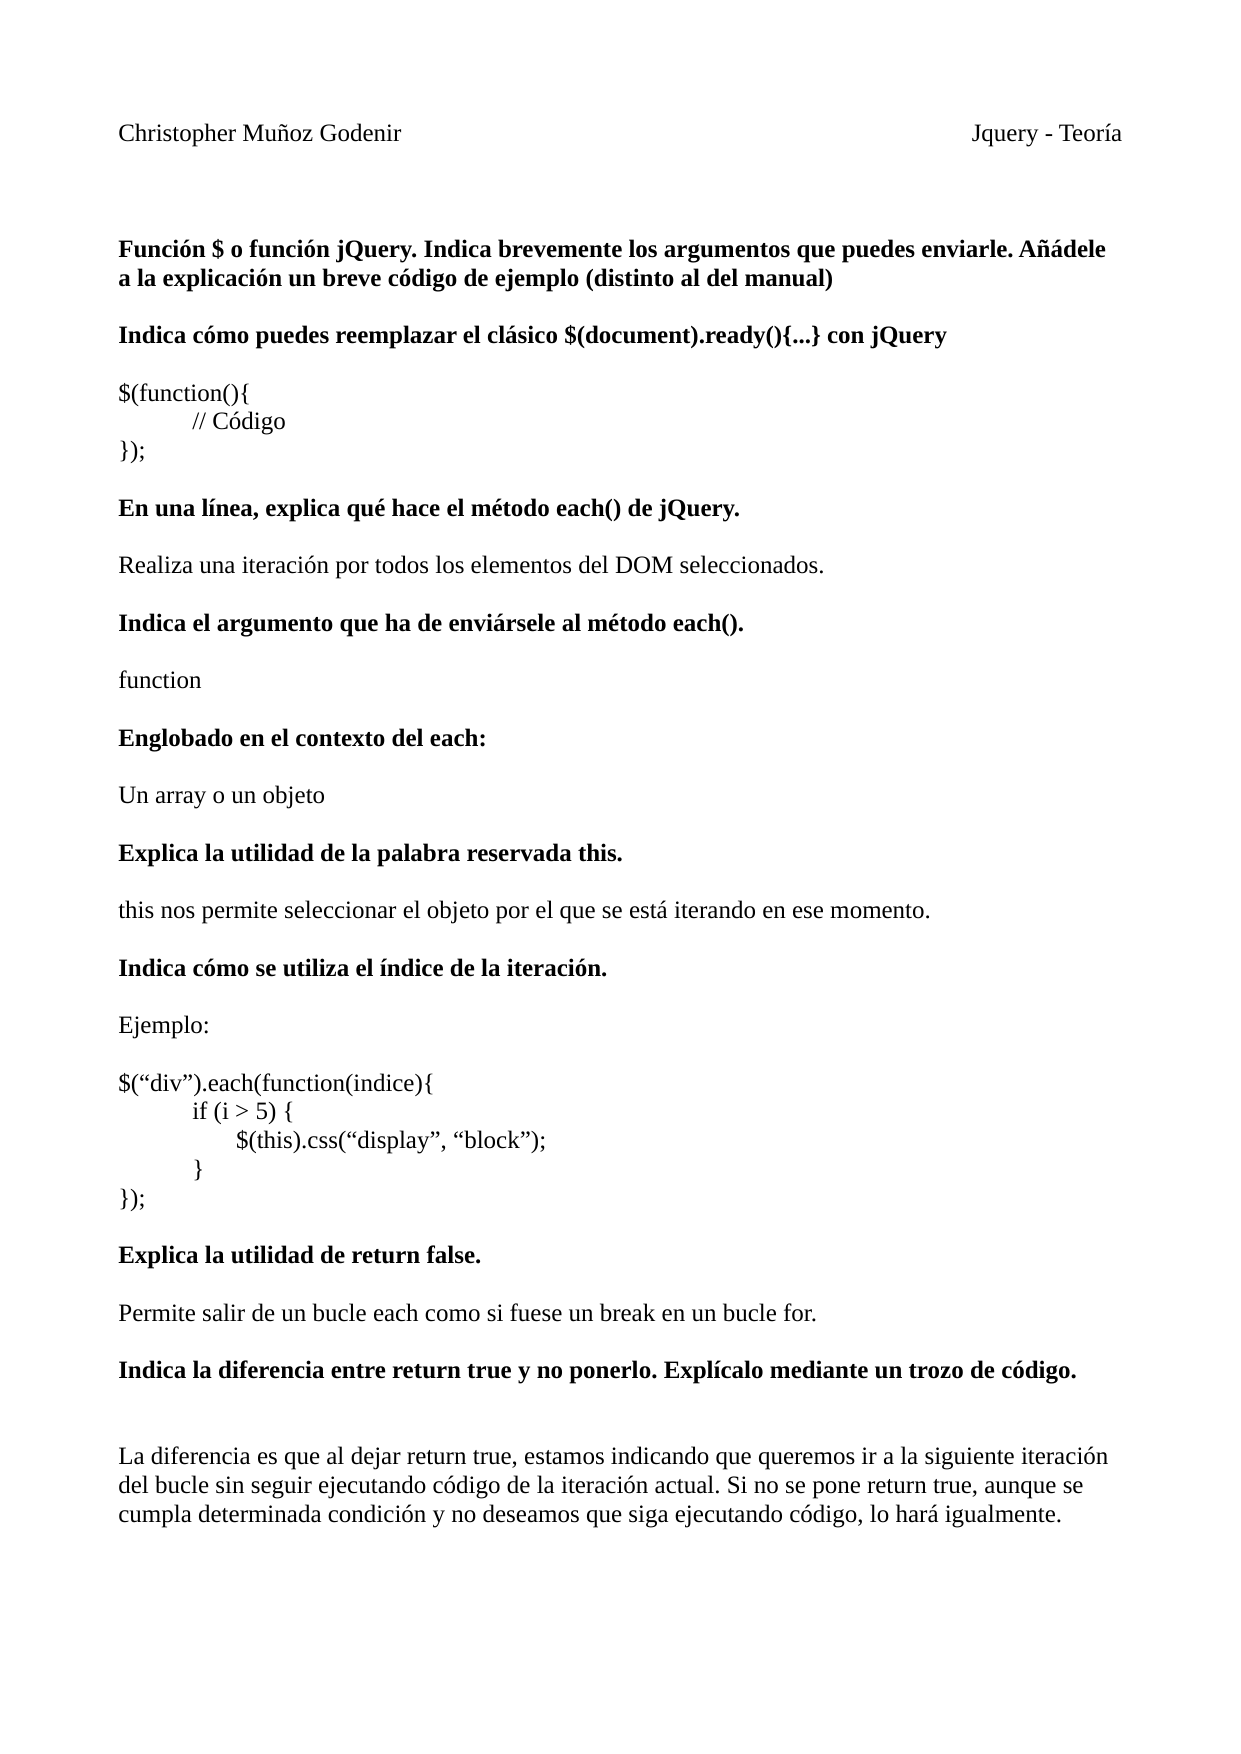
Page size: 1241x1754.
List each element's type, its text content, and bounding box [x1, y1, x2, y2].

text Indica cómo se utiliza el índice de la iteración. [118, 953, 1122, 981]
text if (i > 5) { [118, 1096, 1122, 1125]
text Ejemplo: [118, 1010, 1122, 1039]
text }); [118, 435, 1122, 464]
text $(“div”).each(function(indice){ [118, 1068, 1122, 1096]
text Explica la utilidad de return false. [118, 1240, 1122, 1269]
text Explica la utilidad de la palabra reservada this. [118, 838, 1122, 866]
text Englobado en el contexto del each: [118, 723, 1122, 751]
text Indica la diferencia entre return true y no ponerlo. Explícalo mediante un trozo de código. [118, 1355, 1122, 1384]
text La diferencia es que al dejar return true, estamos indicando que queremos ir a la siguiente iteración del bucle sin seguir ejecutando código de la iteración actual. Si no se pone return true, aunque se cumpla determinada condición y no deseamos que siga ejecutando código, lo hará igualmente. [118, 1441, 1122, 1528]
text this nos permite seleccionar el objeto por el que se está iterando en ese momento. [118, 895, 1122, 924]
text Un array o un objeto [118, 780, 1122, 809]
text Realiza una iteración por todos los elementos del DOM seleccionados. [118, 550, 1122, 579]
text Función $ o función jQuery. Indica brevemente los argumentos que puedes enviarle. Añádele a la explicación un breve código de ejemplo (distinto al del manual) [118, 234, 1122, 291]
text }); [118, 1183, 1122, 1211]
text } [118, 1154, 1122, 1183]
text Indica cómo puedes reemplazar el clásico $(document).ready(){...} con jQuery [118, 320, 1122, 349]
text $(this).css(“display”, “block”); [118, 1125, 1122, 1154]
text Indica el argumento que ha de enviársele al método each(). [118, 608, 1122, 636]
text // Código [118, 406, 1122, 435]
text function [118, 665, 1122, 694]
text Permite salir de un bucle each como si fuese un break en un bucle for. [118, 1298, 1122, 1326]
text $(function(){ [118, 378, 1122, 406]
text En una línea, explica qué hace el método each() de jQuery. [118, 493, 1122, 521]
